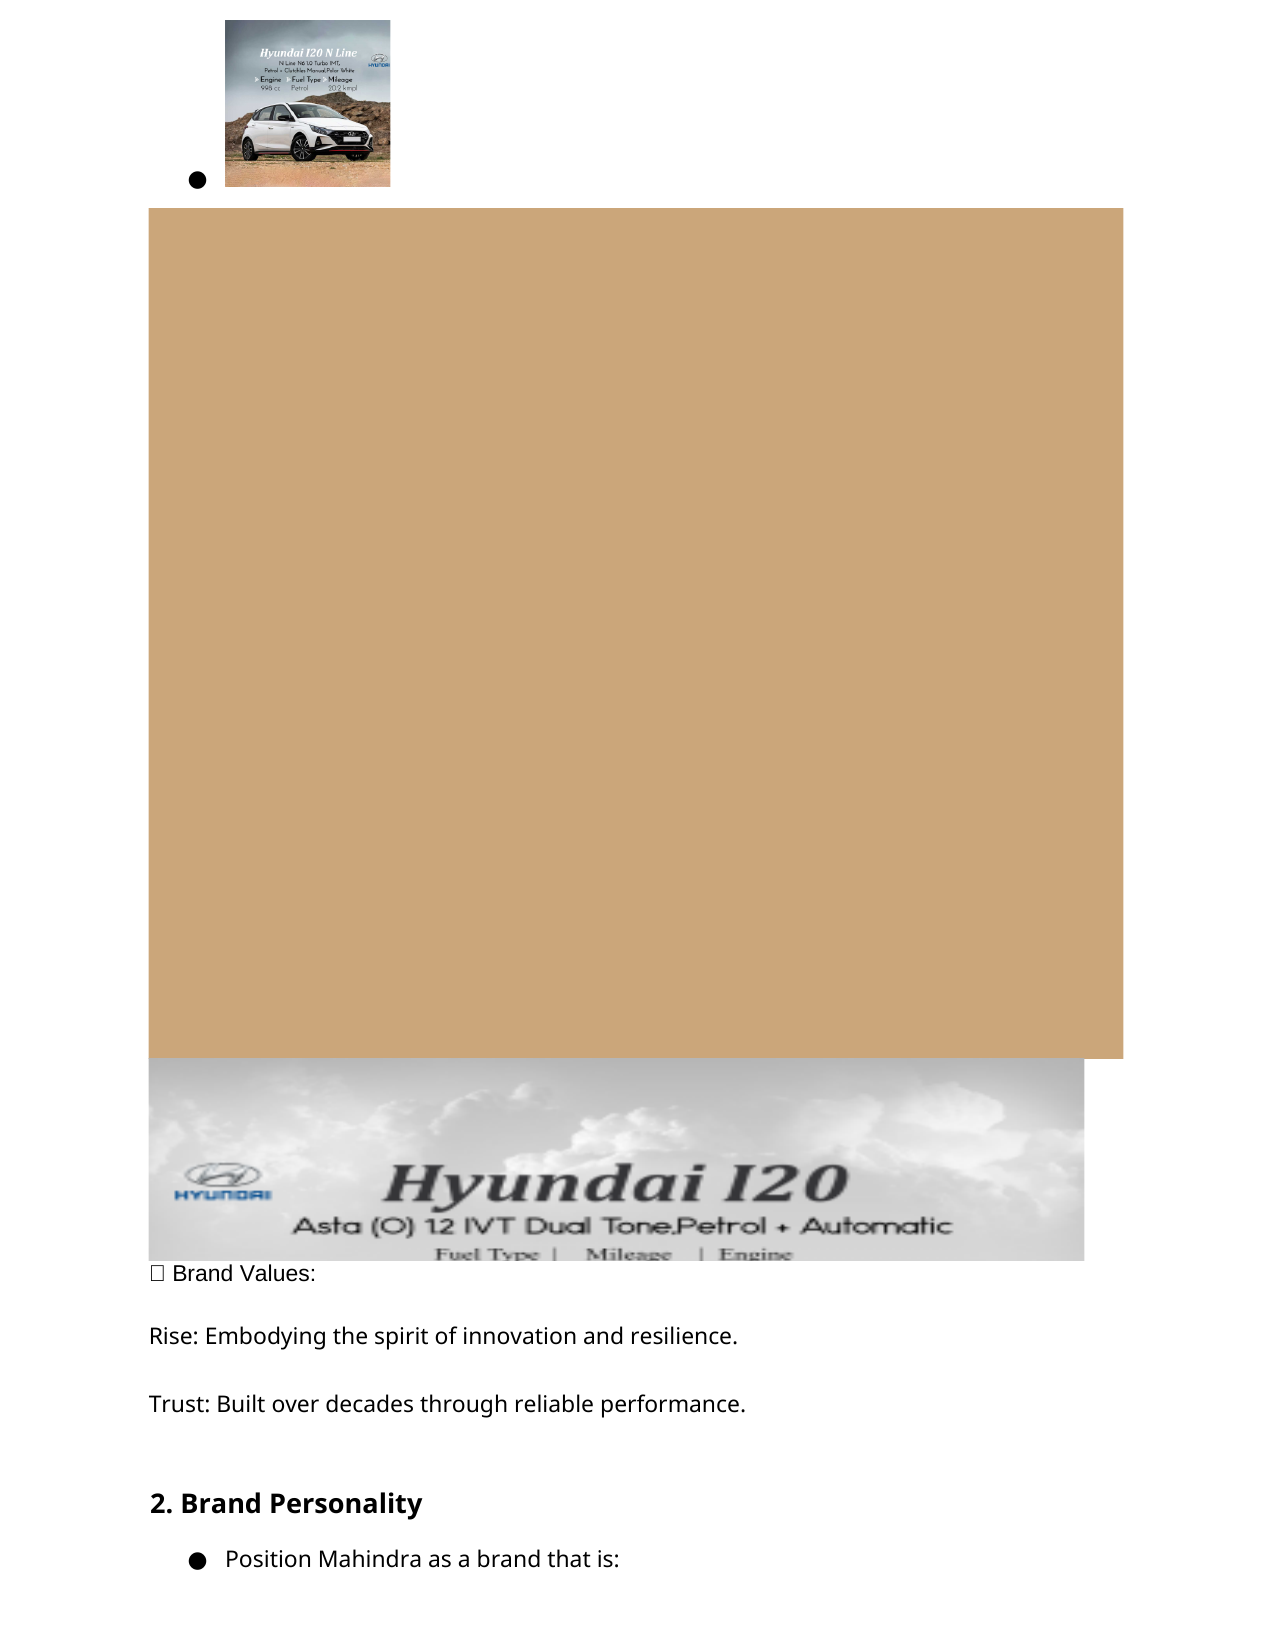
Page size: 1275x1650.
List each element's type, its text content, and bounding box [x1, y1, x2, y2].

text Rise: Embodying the spirit of innovation and resilience. [148, 1320, 1125, 1352]
subtitle 2. Brand Personality [150, 1485, 939, 1522]
text ✅ Brand Values: [148, 1260, 1125, 1286]
list Position Mahindra as a brand that is: [187, 1543, 1125, 1574]
picture [225, 20, 391, 187]
picture [148, 208, 1124, 1261]
text Trust: Built over decades through reliable performance. [148, 1388, 1125, 1419]
